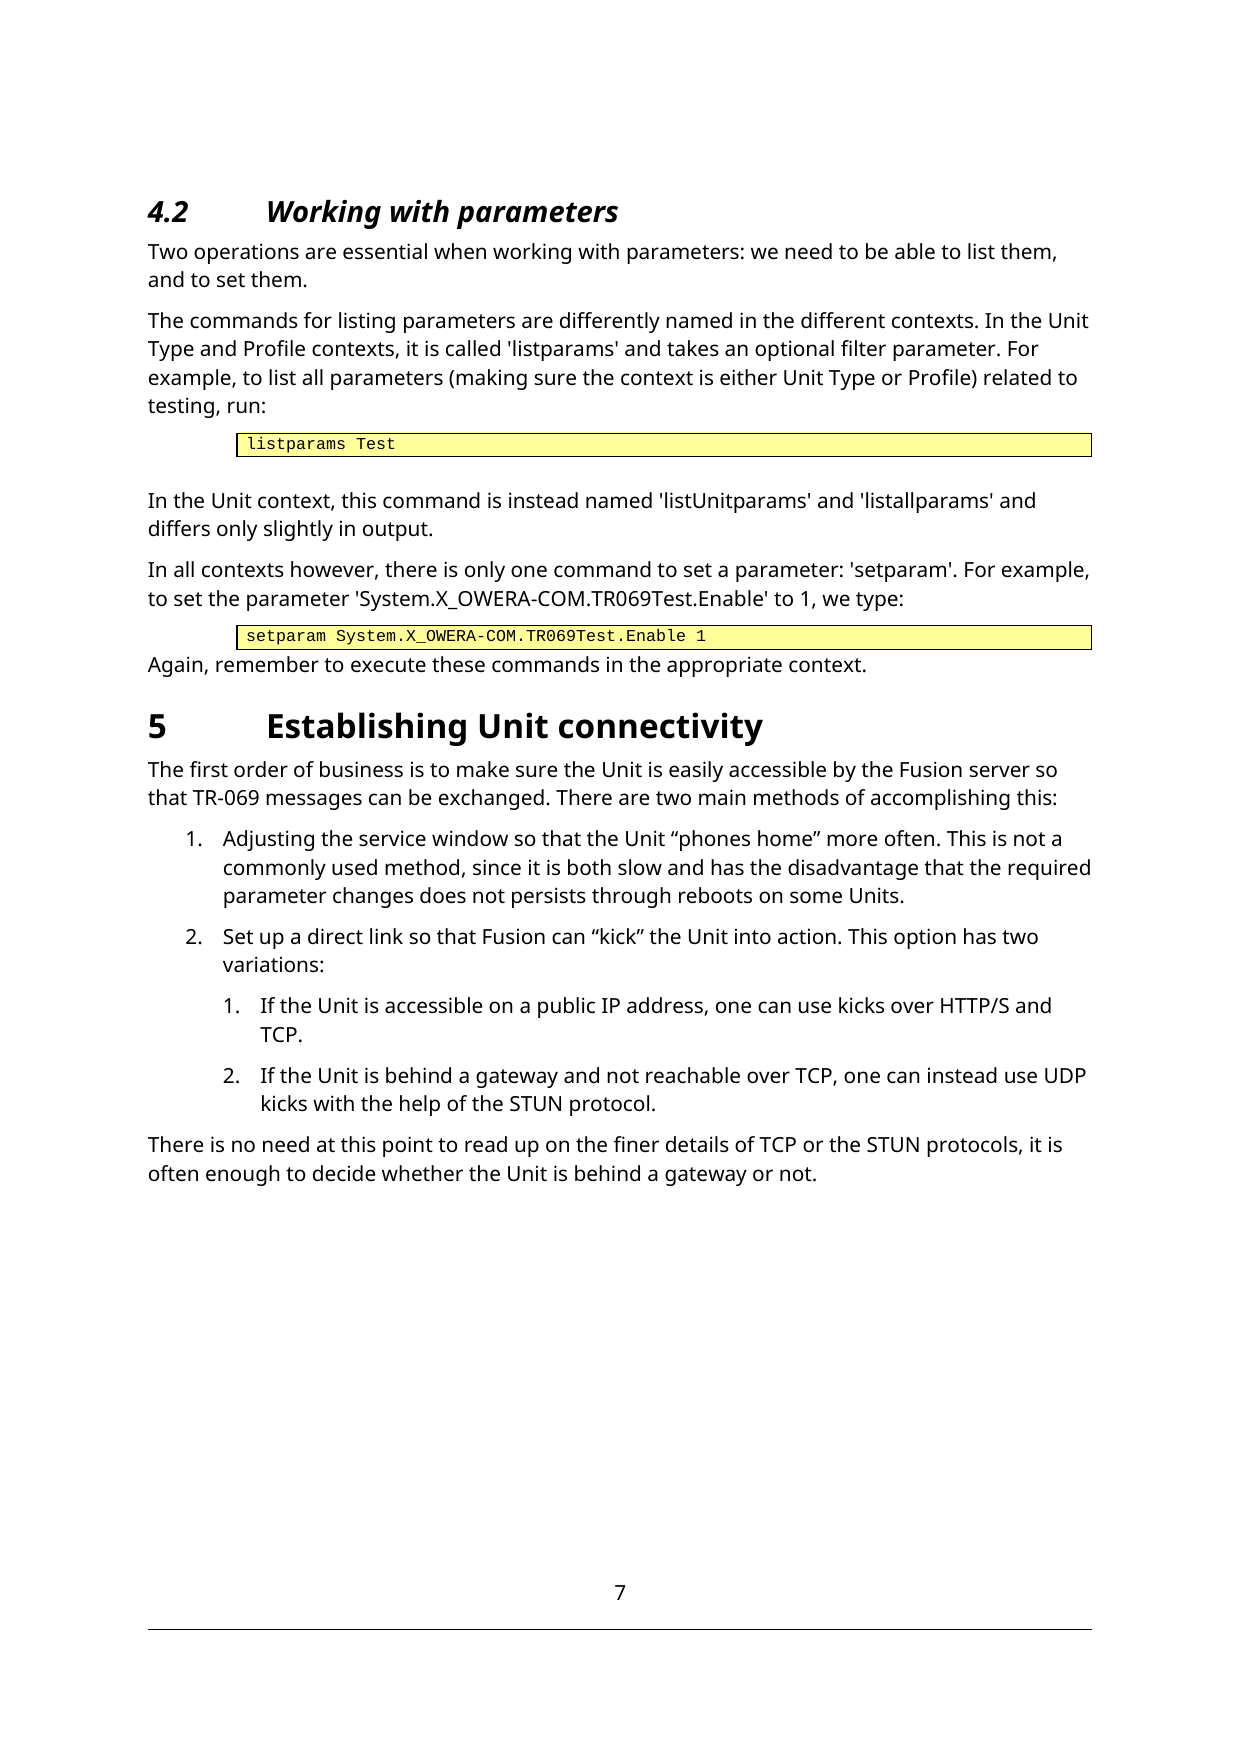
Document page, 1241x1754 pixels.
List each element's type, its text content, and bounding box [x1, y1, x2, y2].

list Adjusting the service window so that the Unit “phones home” more often. This is not a commonly used method, since it is both slow and has the disadvantage that the required parameter changes does not persists through reboots on some Units. [185, 824, 1092, 909]
subtitle Establishing Unit connectivity [148, 703, 1092, 749]
text The first order of business is to make sure the Unit is easily accessible by the Fusion server so that TR-069 messages can be exchanged. There are two main methods of accomplishing this: [148, 755, 1092, 812]
text In the Unit context, this command is instead named 'listUnitparams' and 'listallparams' and differs only slightly in output. [148, 457, 1092, 543]
text There is no need at this point to read up on the finer details of TCP or the STUN protocols, it is often enough to decide whether the Unit is behind a gateway or not. [148, 1130, 1092, 1187]
text listparams Test [238, 434, 1091, 456]
text The commands for listing parameters are differently named in the different contexts. In the Unit Type and Profile contexts, it is called 'listparams' and takes an optional filter parameter. For example, to list all parameters (making sure the context is either Unit Type or Profile) related to testing, run: [148, 306, 1092, 420]
text Again, remember to execute these commands in the appropriate context. [148, 650, 1092, 678]
text setparam System.X_OWERA-COM.TR069Test.Enable 1 [238, 626, 1091, 649]
list Set up a direct link so that Fusion can “kick” the Unit into action. This option has two variations: [185, 922, 1092, 979]
text Two operations are essential when working with parameters: we need to be able to list them, and to set them. [148, 237, 1092, 294]
subtitle Working with parameters [148, 191, 1092, 231]
list If the Unit is behind a gateway and not reachable over TCP, one can instead use UDP kicks with the help of the STUN protocol. [223, 1061, 1092, 1118]
list If the Unit is accessible on a public IP address, one can use kicks over HTTP/S and TCP. [223, 991, 1092, 1048]
text In all contexts however, there is only one command to set a parameter: 'setparam'. For example, to set the parameter 'System.X_OWERA-COM.TR069Test.Enable' to 1, we type: [148, 555, 1092, 612]
